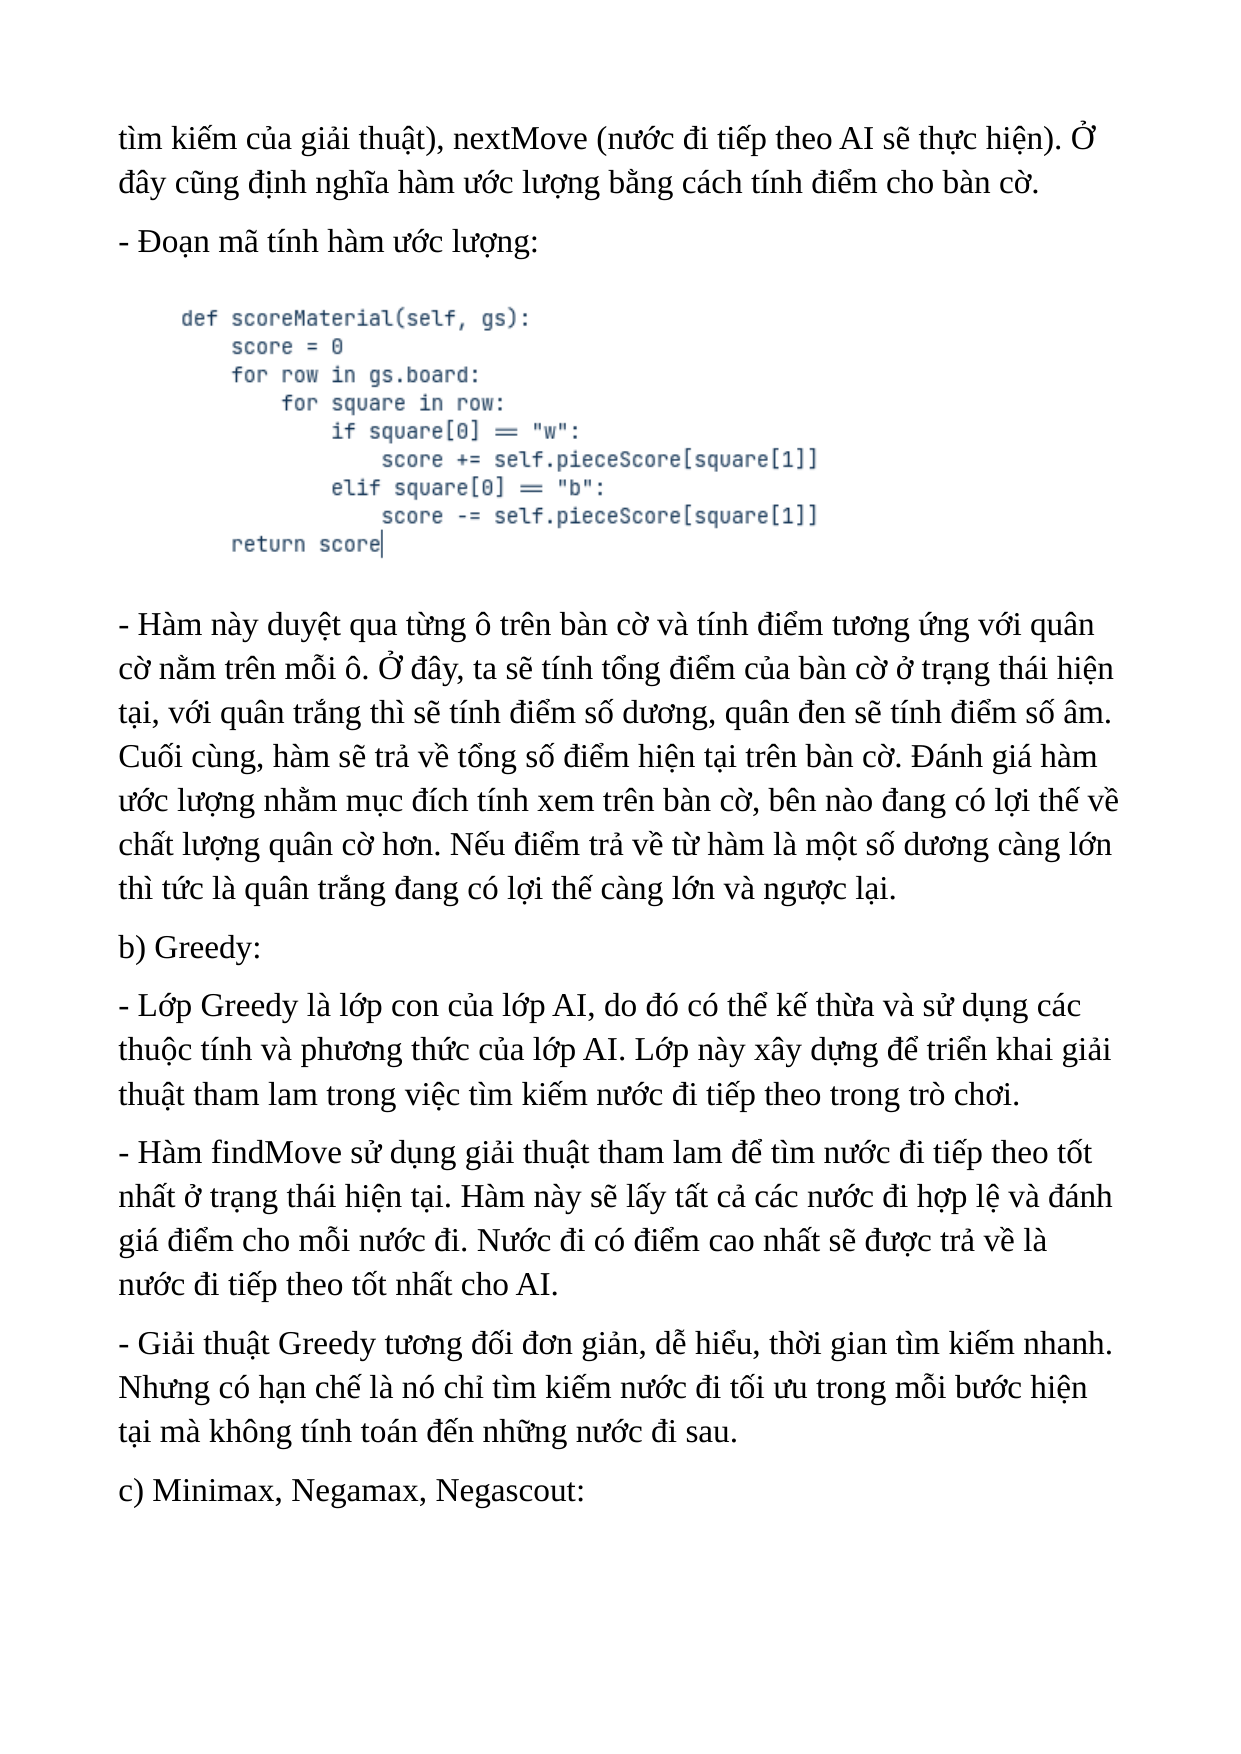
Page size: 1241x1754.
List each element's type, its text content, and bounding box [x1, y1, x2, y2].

text - Đoạn mã tính hàm ước lượng: [118, 221, 1122, 259]
text - Hàm này duyệt qua từng ô trên bàn cờ và tính điểm tương ứng với quân cờ nằm trên mỗi ô. Ở đây, ta sẽ tính tổng điểm của bàn cờ ở trạng thái hiện tại, với quân trắng thì sẽ tính điểm số dương, quân đen sẽ tính điểm số âm. Cuối cùng, hàm sẽ trả về tổng số điểm hiện tại trên bàn cờ. Đánh giá hàm ước lượng nhằm mục đích tính xem trên bàn cờ, bên nào đang có lợi thế về chất lượng quân cờ hơn. Nếu điểm trả về từ hàm là một số dương càng lớn thì tức là quân trắng đang có lợi thế càng lớn và ngược lại. [118, 279, 1122, 907]
picture [153, 279, 1087, 599]
text - Hàm findMove sử dụng giải thuật tham lam để tìm nước đi tiếp theo tốt nhất ở trạng thái hiện tại. Hàm này sẽ lấy tất cả các nước đi hợp lệ và đánh giá điểm cho mỗi nước đi. Nước đi có điểm cao nhất sẽ được trả về là nước đi tiếp theo tốt nhất cho AI. [118, 1132, 1122, 1303]
text - Giải thuật Greedy tương đối đơn giản, dễ hiểu, thời gian tìm kiếm nhanh. Nhưng có hạn chế là nó chỉ tìm kiếm nước đi tối ưu trong mỗi bước hiện tại mà không tính toán đến những nước đi sau. [118, 1323, 1122, 1450]
text c) Minimax, Negamax, Negascout: [118, 1470, 1122, 1508]
text tìm kiếm của giải thuật), nextMove (nước đi tiếp theo AI sẽ thực hiện). Ở đây cũng định nghĩa hàm ước lượng bằng cách tính điểm cho bàn cờ. [118, 118, 1122, 201]
text b) Greedy: [118, 927, 1122, 965]
text - Lớp Greedy là lớp con của lớp AI, do đó có thể kế thừa và sử dụng các thuộc tính và phương thức của lớp AI. Lớp này xây dựng để triển khai giải thuật tham lam trong việc tìm kiếm nước đi tiếp theo trong trò chơi. [118, 986, 1122, 1112]
